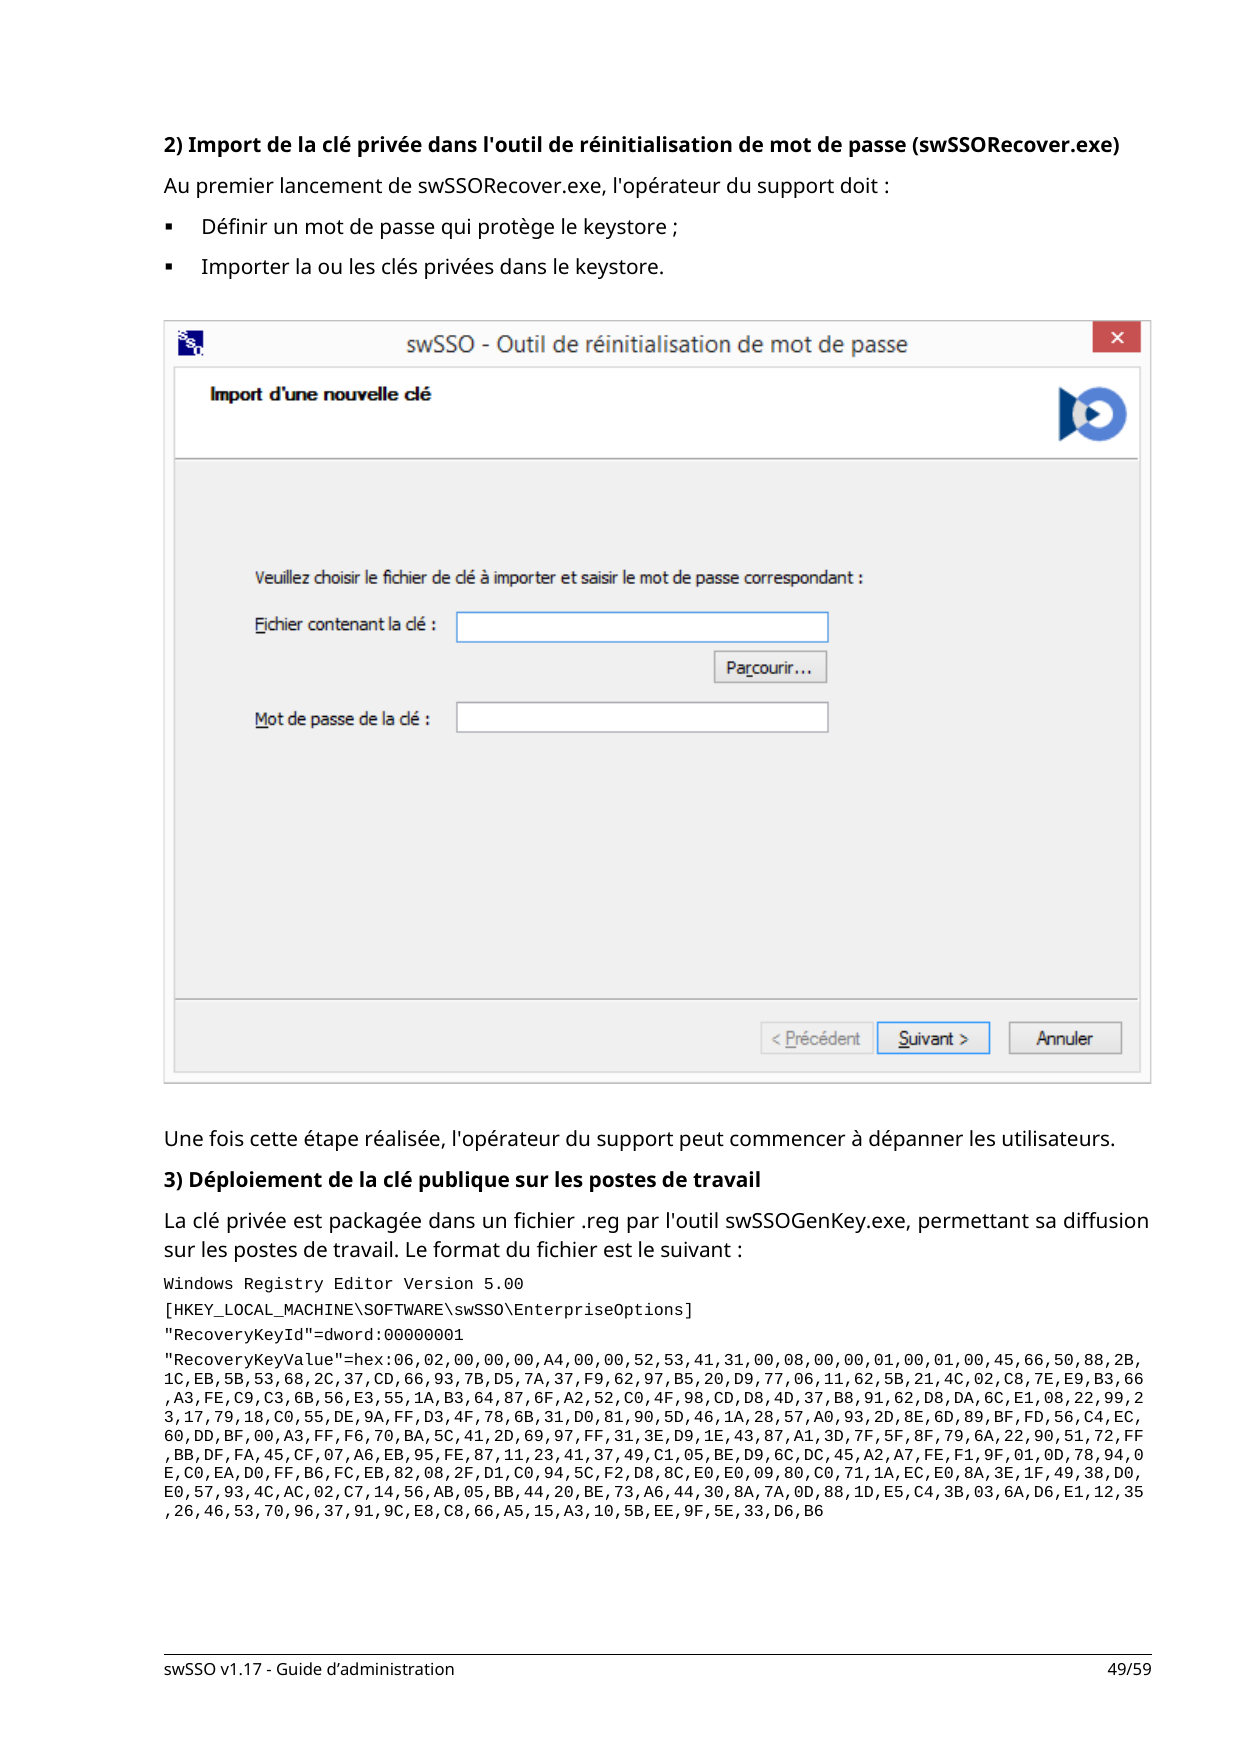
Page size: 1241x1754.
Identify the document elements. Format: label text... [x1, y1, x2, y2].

picture [163, 320, 1152, 1084]
text 2) Import de la clé privée dans l'outil de réinitialisation de mot de passe (swSSORecover.exe) [164, 131, 1152, 159]
text Windows Registry Editor Version 5.00 [164, 1276, 1152, 1295]
text "RecoveryKeyValue"=hex:06,02,00,00,00,A4,00,00,52,53,41,31,00,08,00,00,01,00,01,00,45,66,50,88,2B,1C,EB,5B,53,68,2C,37,CD,66,93,7B,D5,7A,37,F9,62,97,B5,20,D9,77,06,11,62,5B,21,4C,02,C8,7E,E9,B3,66,A3,FE,C9,C3,6B,56,E3,55,1A,B3,64,87,6F,A2,52,C0,4F,98,CD,D8,4D,37,B8,91,62,D8,DA,6C,E1,08,22,99,23,17,79,18,C0,55,DE,9A,FF,D3,4F,78,6B,31,D0,81,90,5D,46,1A,28,57,A0,93,2D,8E,6D,89,BF,FD,56,C4,EC,60,DD,BF,00,A3,FF,F6,70,BA,5C,41,2D,69,97,FF,31,3E,D9,1E,43,87,A1,3D,7F,5F,8F,79,6A,22,90,51,72,FF,BB,DF,FA,45,CF,07,A6,EB,95,FE,87,11,23,41,37,49,C1,05,BE,D9,6C,DC,45,A2,A7,FE,F1,9F,01,0D,78,94,0E,C0,EA,D0,FF,B6,FC,EB,82,08,2F,D1,C0,94,5C,F2,D8,8C,E0,E0,09,80,C0,71,1A,EC,E0,8A,3E,1F,49,38,D0,E0,57,93,4C,AC,02,C7,14,56,AB,05,BB,44,20,BE,73,A6,44,30,8A,7A,0D,88,1D,E5,C4,3B,03,6A,D6,E1,12,35,26,46,53,70,96,37,91,9C,E8,C8,66,A5,15,A3,10,5B,EE,9F,5E,33,D6,B6 [164, 1352, 1152, 1521]
list Définir un mot de passe qui protège le keystore ; [164, 212, 1152, 240]
text La clé privée est packagée dans un fichier .reg par l'outil swSSOGenKey.exe, permettant sa diffusion sur les postes de travail. Le format du fichier est le suivant : [164, 1206, 1152, 1263]
list Importer la ou les clés privées dans le keystore. [164, 252, 1152, 280]
text Une fois cette étape réalisée, l'opérateur du support peut commencer à dépanner les utilisateurs. [164, 1124, 1152, 1153]
text 3) Déploiement de la clé publique sur les postes de travail [164, 1166, 1152, 1194]
text "RecoveryKeyId"=dword:00000001 [164, 1326, 1152, 1345]
text Au premier lancement de swSSORecover.exe, l'opérateur du support doit : [164, 172, 1152, 200]
text [HKEY_LOCAL_MACHINE\SOFTWARE\swSSO\EnterpriseOptions] [164, 1301, 1152, 1320]
